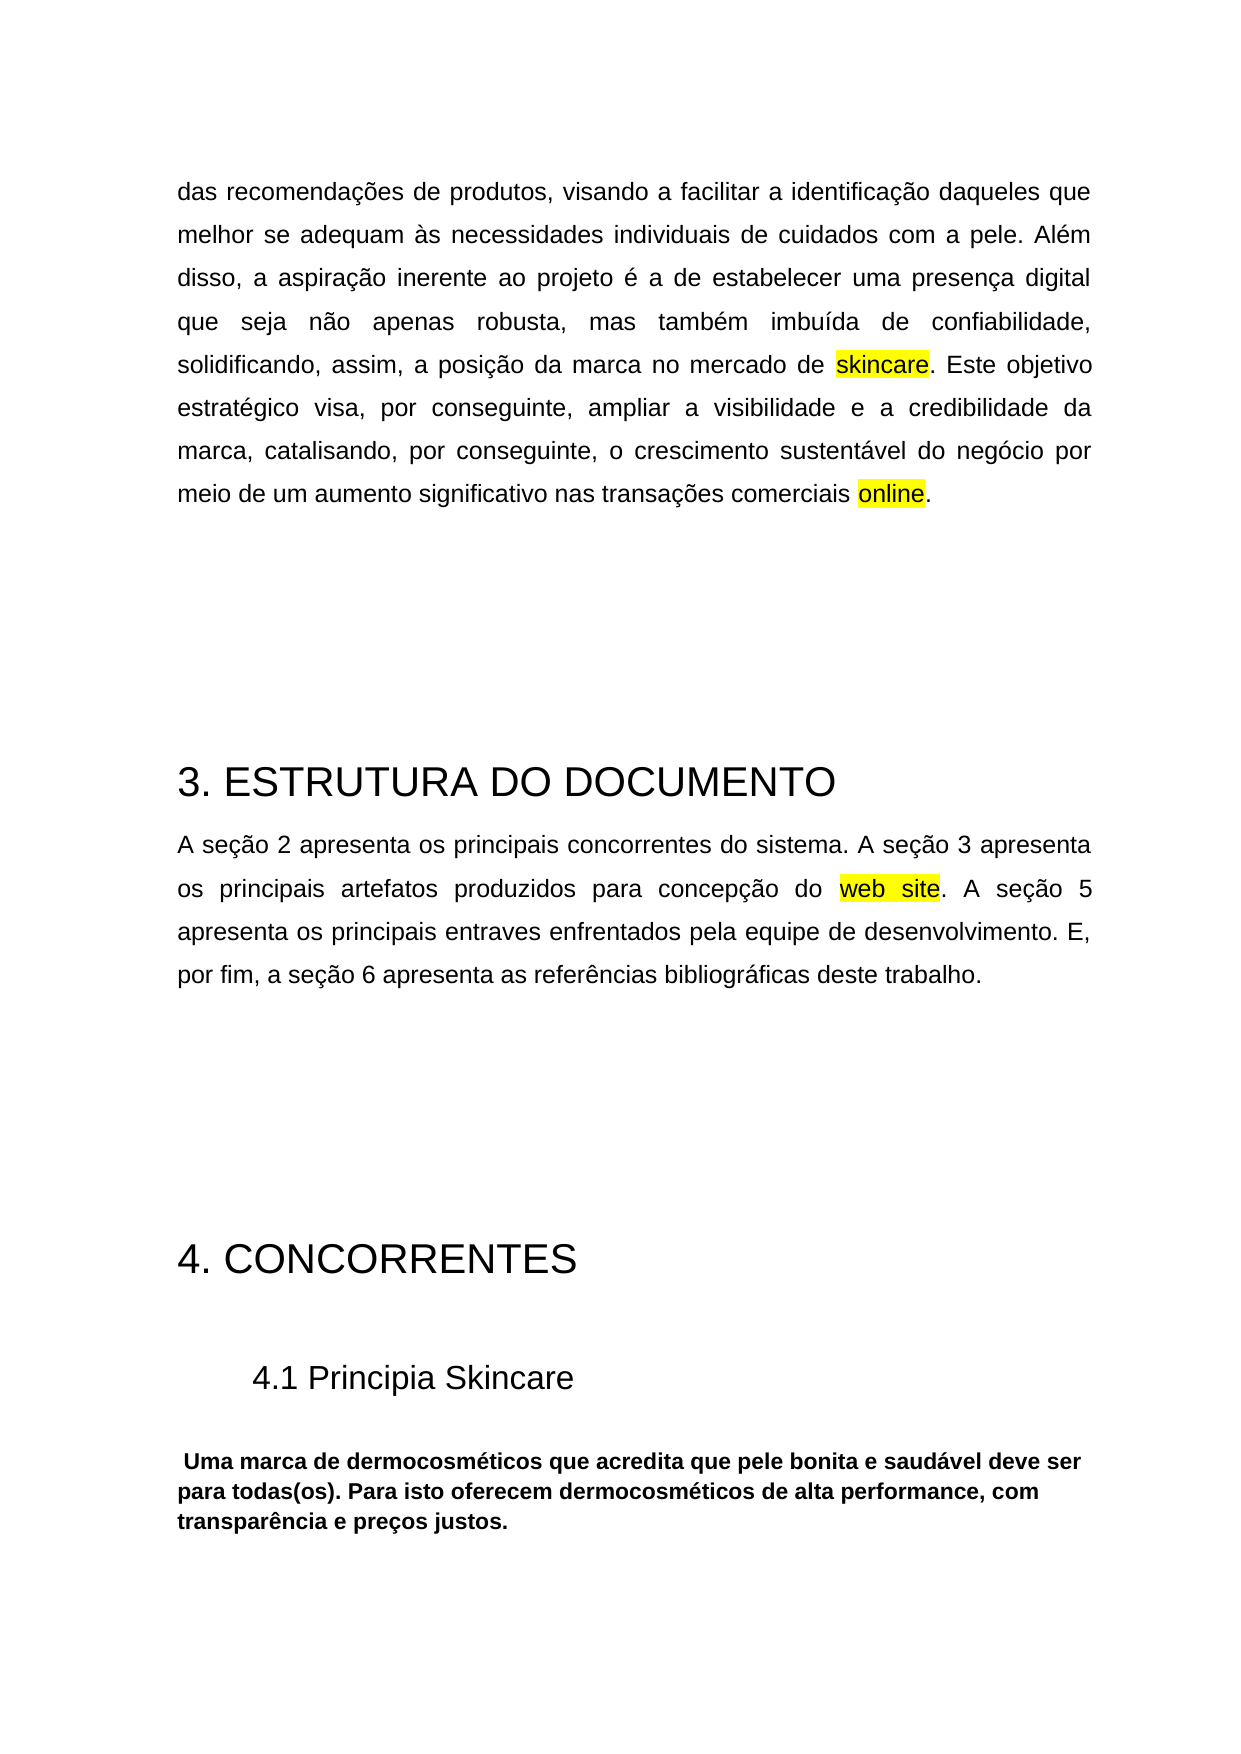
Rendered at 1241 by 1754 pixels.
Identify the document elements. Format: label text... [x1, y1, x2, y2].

subtitle 4.1 Principia Skincare [177, 1320, 1093, 1435]
text das recomendações de produtos, visando a facilitar a identificação daqueles que melhor se adequam às necessidades individuais de cuidados com a pele. Além disso, a aspiração inerente ao projeto é a de estabelecer uma presença digital que seja não apenas robusta, mas também imbuída de confiabilidade, solidificando, assim, a posição da marca no mercado de skincare. Este objetivo estratégico visa, por conseguinte, ampliar a visibilidade e a credibilidade da marca, catalisando, por conseguinte, o crescimento sustentável do negócio por meio de um aumento significativo nas transações comerciais online. [177, 177, 1093, 508]
subtitle 4. CONCORRENTES [177, 1234, 1093, 1282]
text Uma marca de dermocosméticos que acredita que pele bonita e saudável deve ser para todas(os). Para isto oferecem dermocosméticos de alta performance, com transparência e preços justos. [177, 1448, 1093, 1534]
text A seção 2 apresenta os principais concorrentes do sistema. A seção 3 apresenta os principais artefatos produzidos para concepção do web site. A seção 5 apresenta os principais entraves enfrentados pela equipe de desenvolvimento. E, por fim, a seção 6 apresenta as referências bibliográficas deste trabalho. [177, 830, 1093, 988]
subtitle 3. ESTRUTURA DO DOCUMENTO [177, 757, 1093, 805]
